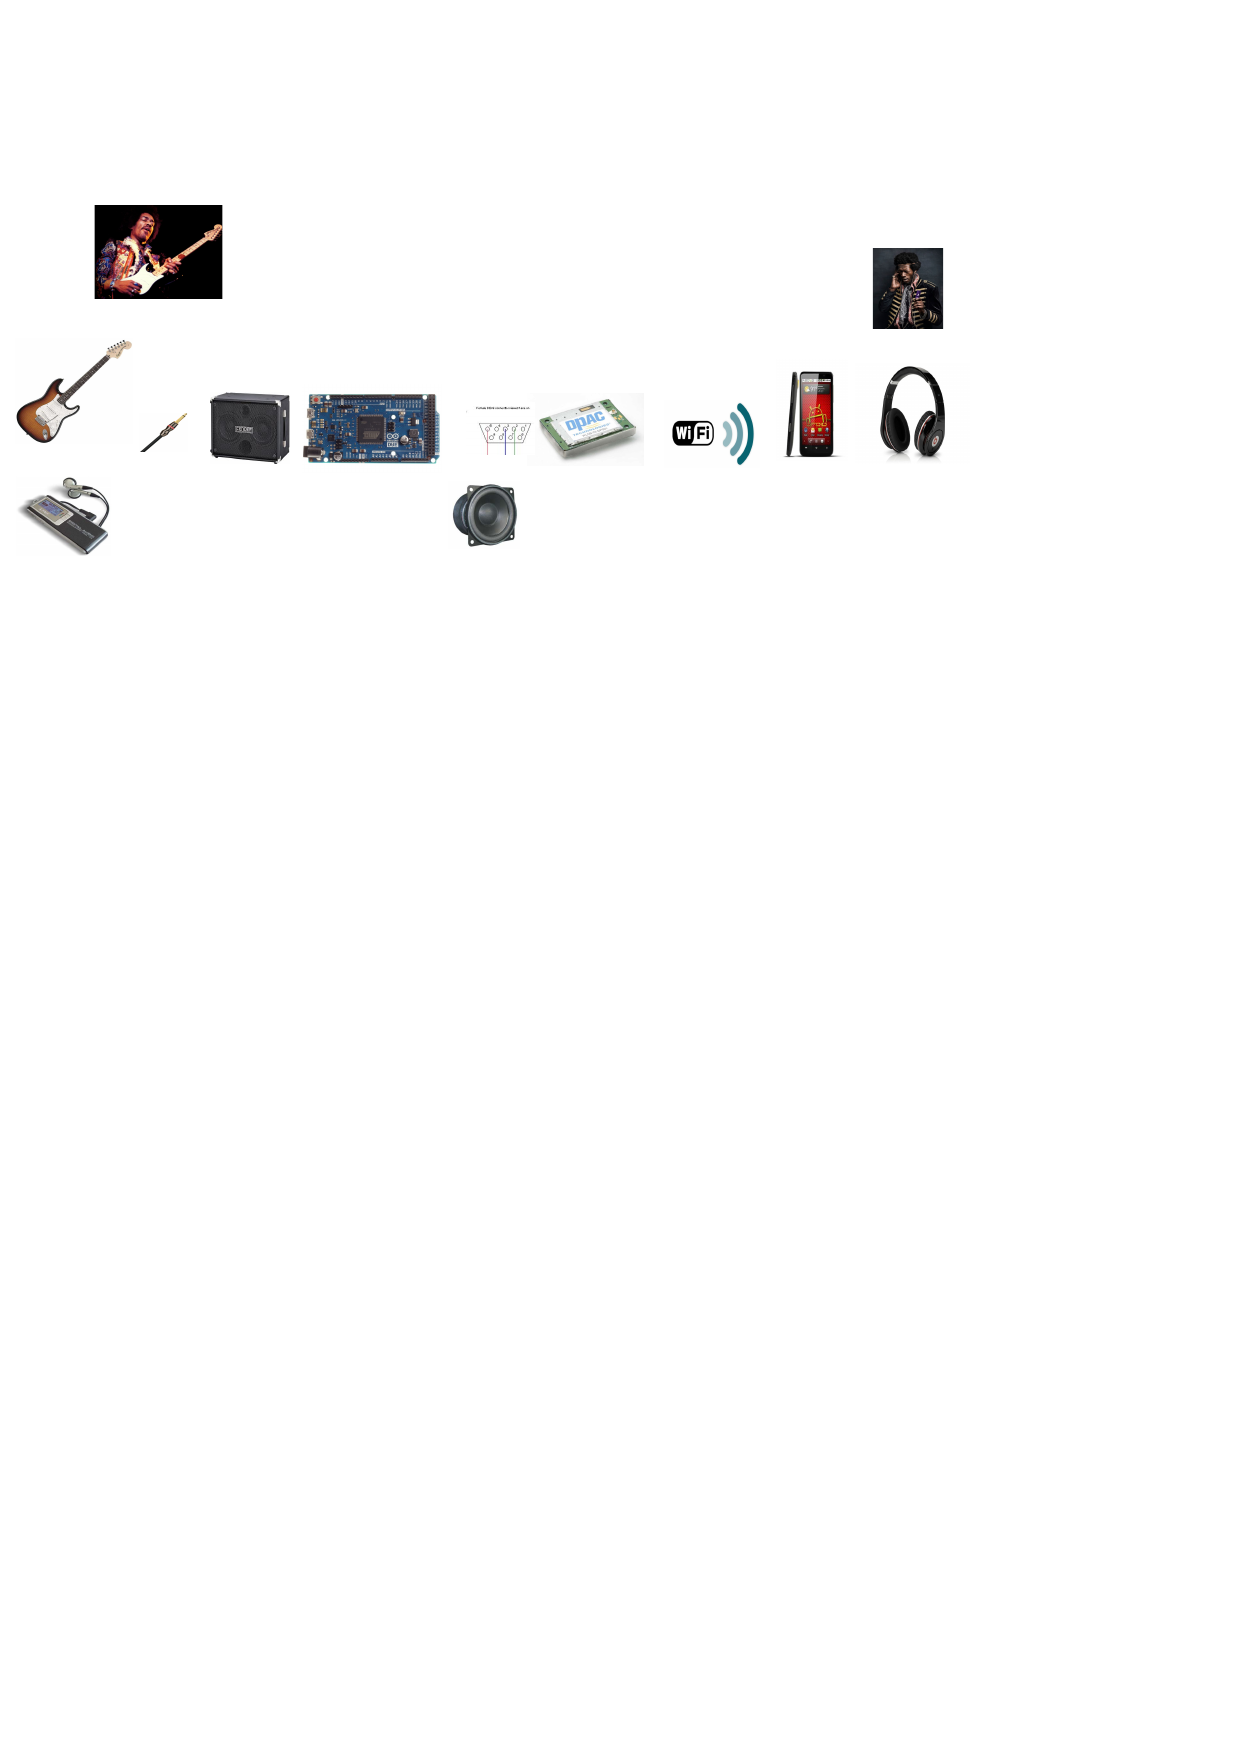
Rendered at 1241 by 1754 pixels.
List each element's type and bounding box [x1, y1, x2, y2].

picture [14, 338, 134, 444]
picture [855, 363, 971, 464]
picture [776, 359, 849, 461]
picture [210, 392, 290, 464]
picture [94, 205, 223, 299]
picture [16, 476, 112, 556]
picture [448, 481, 521, 549]
picture [138, 413, 189, 452]
picture [663, 400, 761, 468]
picture [872, 248, 944, 329]
picture [302, 384, 442, 473]
picture [466, 393, 644, 466]
